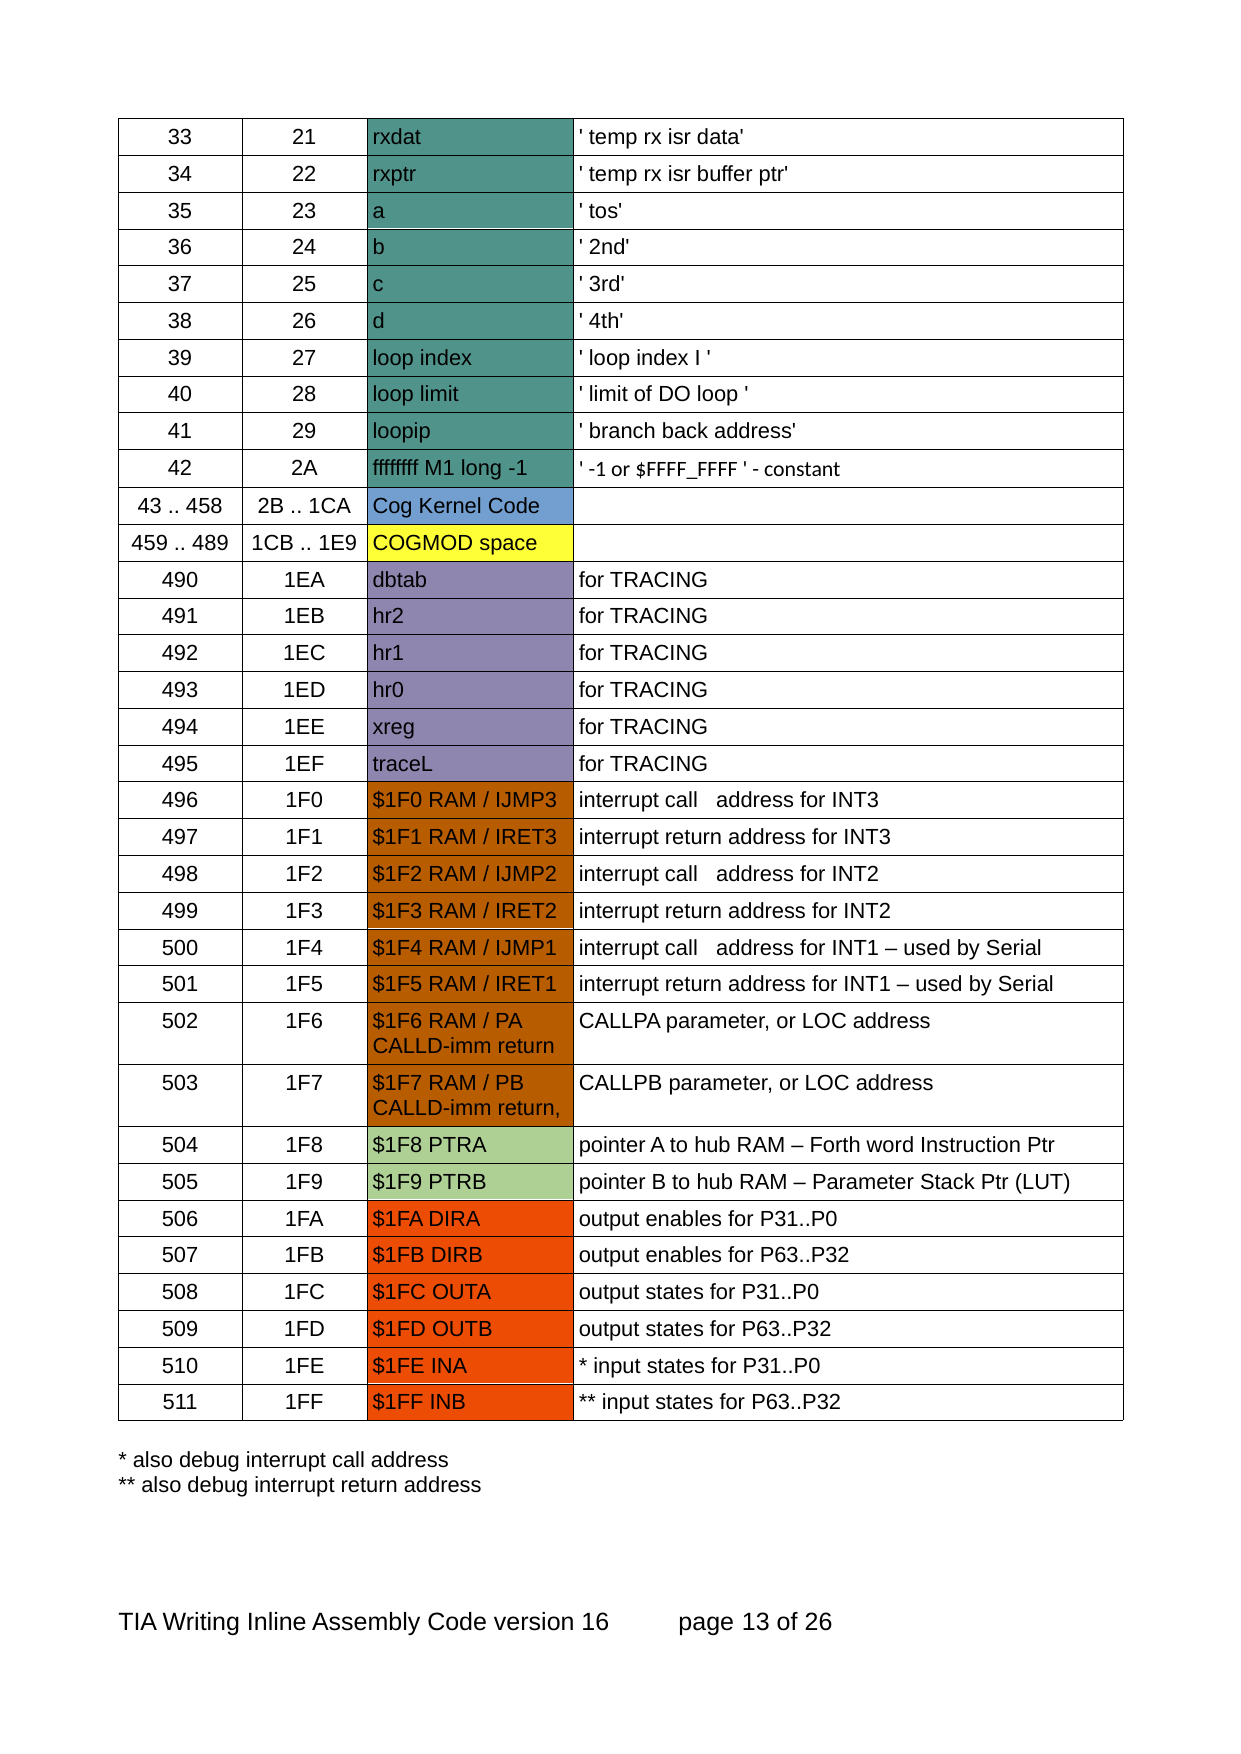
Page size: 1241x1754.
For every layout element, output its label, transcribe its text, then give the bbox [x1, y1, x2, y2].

table_cell ' loop index I ' [574, 340, 1123, 376]
text * also debug interrupt call address [118, 1447, 1122, 1472]
table_cell a [368, 193, 573, 228]
table_cell 23 [243, 193, 367, 228]
table_cell 1F4 [243, 930, 367, 965]
table_cell 42 [119, 450, 242, 487]
table_cell output enables for P31..P0 [574, 1201, 1123, 1236]
table_cell 502 [119, 1003, 242, 1064]
table_cell interrupt call address for INT3 [574, 782, 1123, 818]
text ** also debug interrupt return address [118, 1472, 1122, 1497]
table_cell output states for P31..P0 [574, 1274, 1123, 1310]
table_cell 506 [119, 1201, 242, 1236]
table_cell loop index [368, 340, 573, 376]
table_cell 1EF [243, 746, 367, 781]
table_cell 2B .. 1CA [243, 488, 367, 524]
table_cell 1CB .. 1E9 [243, 525, 367, 561]
table_cell Cog Kernel Code [368, 488, 573, 524]
table_cell 1F2 [243, 856, 367, 892]
table_cell ' 3rd' [574, 266, 1123, 302]
table_cell 1FA [243, 1201, 367, 1236]
table_cell for TRACING [574, 599, 1123, 634]
table_cell 22 [243, 156, 367, 192]
table_cell 40 [119, 377, 242, 412]
table_cell d [368, 303, 573, 339]
table_cell 494 [119, 709, 242, 745]
table_cell $1FD OUTB [368, 1311, 573, 1347]
table_cell $1FB DIRB [368, 1237, 573, 1273]
table_cell interrupt return address for INT3 [574, 819, 1123, 855]
table_cell 1FC [243, 1274, 367, 1310]
table_cell CALLPB parameter, or LOC address [574, 1065, 1123, 1126]
table_cell hr1 [368, 635, 573, 671]
table_cell 43 .. 458 [119, 488, 242, 524]
table_cell $1F8 PTRA [368, 1127, 573, 1163]
table_cell ffffffff M1 long -1 [368, 450, 573, 487]
table_cell ' -1 or $FFFF_FFFF ' - constant [574, 450, 1123, 487]
table_cell ' limit of DO loop ' [574, 377, 1123, 412]
table_cell 1F0 [243, 782, 367, 818]
table_cell 2A [243, 450, 367, 487]
table_cell 27 [243, 340, 367, 376]
table_cell 24 [243, 230, 367, 265]
table_cell rxdat [368, 119, 573, 155]
table_cell $1F3 RAM / IRET2 [368, 893, 573, 928]
table_cell 507 [119, 1237, 242, 1273]
table_cell pointer B to hub RAM – Parameter Stack Ptr (LUT) [574, 1164, 1123, 1199]
table_cell ' 4th' [574, 303, 1123, 339]
table_cell 25 [243, 266, 367, 302]
table_cell for TRACING [574, 746, 1123, 781]
table_cell 38 [119, 303, 242, 339]
table_cell output enables for P63..P32 [574, 1237, 1123, 1273]
table_cell $1F6 RAM / PA CALLD-imm return [368, 1003, 573, 1064]
table_cell 508 [119, 1274, 242, 1310]
table_cell 1EA [243, 562, 367, 598]
table_cell 505 [119, 1164, 242, 1199]
table_cell $1FE INA [368, 1348, 573, 1383]
table_cell 37 [119, 266, 242, 302]
table_cell 1F8 [243, 1127, 367, 1163]
table_cell 33 [119, 119, 242, 155]
table_cell 34 [119, 156, 242, 192]
table_cell 497 [119, 819, 242, 855]
table_cell 1EE [243, 709, 367, 745]
table_cell 41 [119, 413, 242, 449]
table_cell b [368, 230, 573, 265]
table_cell $1FC OUTA [368, 1274, 573, 1310]
table_cell 1EC [243, 635, 367, 671]
table_cell [574, 488, 1123, 524]
table_cell ' 2nd' [574, 230, 1123, 265]
table_cell 493 [119, 672, 242, 708]
table_cell $1F0 RAM / IJMP3 [368, 782, 573, 818]
table_cell 1EB [243, 599, 367, 634]
table_cell loopip [368, 413, 573, 449]
table_cell 503 [119, 1065, 242, 1126]
table_cell 501 [119, 966, 242, 1002]
table_cell 28 [243, 377, 367, 412]
table_cell 510 [119, 1348, 242, 1383]
table_cell $1F2 RAM / IJMP2 [368, 856, 573, 892]
table_cell COGMOD space [368, 525, 573, 561]
table_cell 511 [119, 1385, 242, 1420]
table_cell c [368, 266, 573, 302]
table_cell for TRACING [574, 635, 1123, 671]
table_cell 21 [243, 119, 367, 155]
table_cell 500 [119, 930, 242, 965]
table_cell CALLPA parameter, or LOC address [574, 1003, 1123, 1064]
table_cell 492 [119, 635, 242, 671]
table_cell 1F9 [243, 1164, 367, 1199]
table_cell 495 [119, 746, 242, 781]
table_cell dbtab [368, 562, 573, 598]
table_cell 490 [119, 562, 242, 598]
table_cell $1F1 RAM / IRET3 [368, 819, 573, 855]
table_cell xreg [368, 709, 573, 745]
table_cell 498 [119, 856, 242, 892]
table_cell ** input states for P63..P32 [574, 1385, 1123, 1420]
table_cell 1F5 [243, 966, 367, 1002]
table_cell 1FF [243, 1385, 367, 1420]
table_cell 1FE [243, 1348, 367, 1383]
table_cell ' temp rx isr buffer ptr' [574, 156, 1123, 192]
table_cell 1FD [243, 1311, 367, 1347]
table_cell $1F4 RAM / IJMP1 [368, 930, 573, 965]
table_cell hr2 [368, 599, 573, 634]
table_cell loop limit [368, 377, 573, 412]
table_cell for TRACING [574, 709, 1123, 745]
table_cell 499 [119, 893, 242, 928]
table_cell 491 [119, 599, 242, 634]
table_cell 509 [119, 1311, 242, 1347]
table_cell pointer A to hub RAM – Forth word Instruction Ptr [574, 1127, 1123, 1163]
table_cell 1F3 [243, 893, 367, 928]
table_cell output states for P63..P32 [574, 1311, 1123, 1347]
table_cell ' tos' [574, 193, 1123, 228]
table_cell ' temp rx isr data' [574, 119, 1123, 155]
table_cell 504 [119, 1127, 242, 1163]
table_cell 36 [119, 230, 242, 265]
table_cell 496 [119, 782, 242, 818]
table_cell 1F6 [243, 1003, 367, 1064]
table_cell 39 [119, 340, 242, 376]
table_cell interrupt call address for INT1 – used by Serial [574, 930, 1123, 965]
table_cell rxptr [368, 156, 573, 192]
table_cell 35 [119, 193, 242, 228]
table_cell 1ED [243, 672, 367, 708]
table_cell $1F9 PTRB [368, 1164, 573, 1199]
table_cell hr0 [368, 672, 573, 708]
table_cell [574, 525, 1123, 561]
table_cell for TRACING [574, 672, 1123, 708]
table_cell 1F7 [243, 1065, 367, 1126]
table_cell 459 .. 489 [119, 525, 242, 561]
table_cell $1F5 RAM / IRET1 [368, 966, 573, 1002]
table_cell * input states for P31..P0 [574, 1348, 1123, 1383]
table_cell $1FA DIRA [368, 1201, 573, 1236]
table_cell $1F7 RAM / PB CALLD-imm return, [368, 1065, 573, 1126]
table_cell ' branch back address' [574, 413, 1123, 449]
table_cell for TRACING [574, 562, 1123, 598]
table_cell interrupt call address for INT2 [574, 856, 1123, 892]
table_cell interrupt return address for INT1 – used by Serial [574, 966, 1123, 1002]
table_cell 1F1 [243, 819, 367, 855]
table_cell $1FF INB [368, 1385, 573, 1420]
table_cell interrupt return address for INT2 [574, 893, 1123, 928]
table_cell 1FB [243, 1237, 367, 1273]
table_cell 29 [243, 413, 367, 449]
table_cell traceL [368, 746, 573, 781]
table_cell 26 [243, 303, 367, 339]
